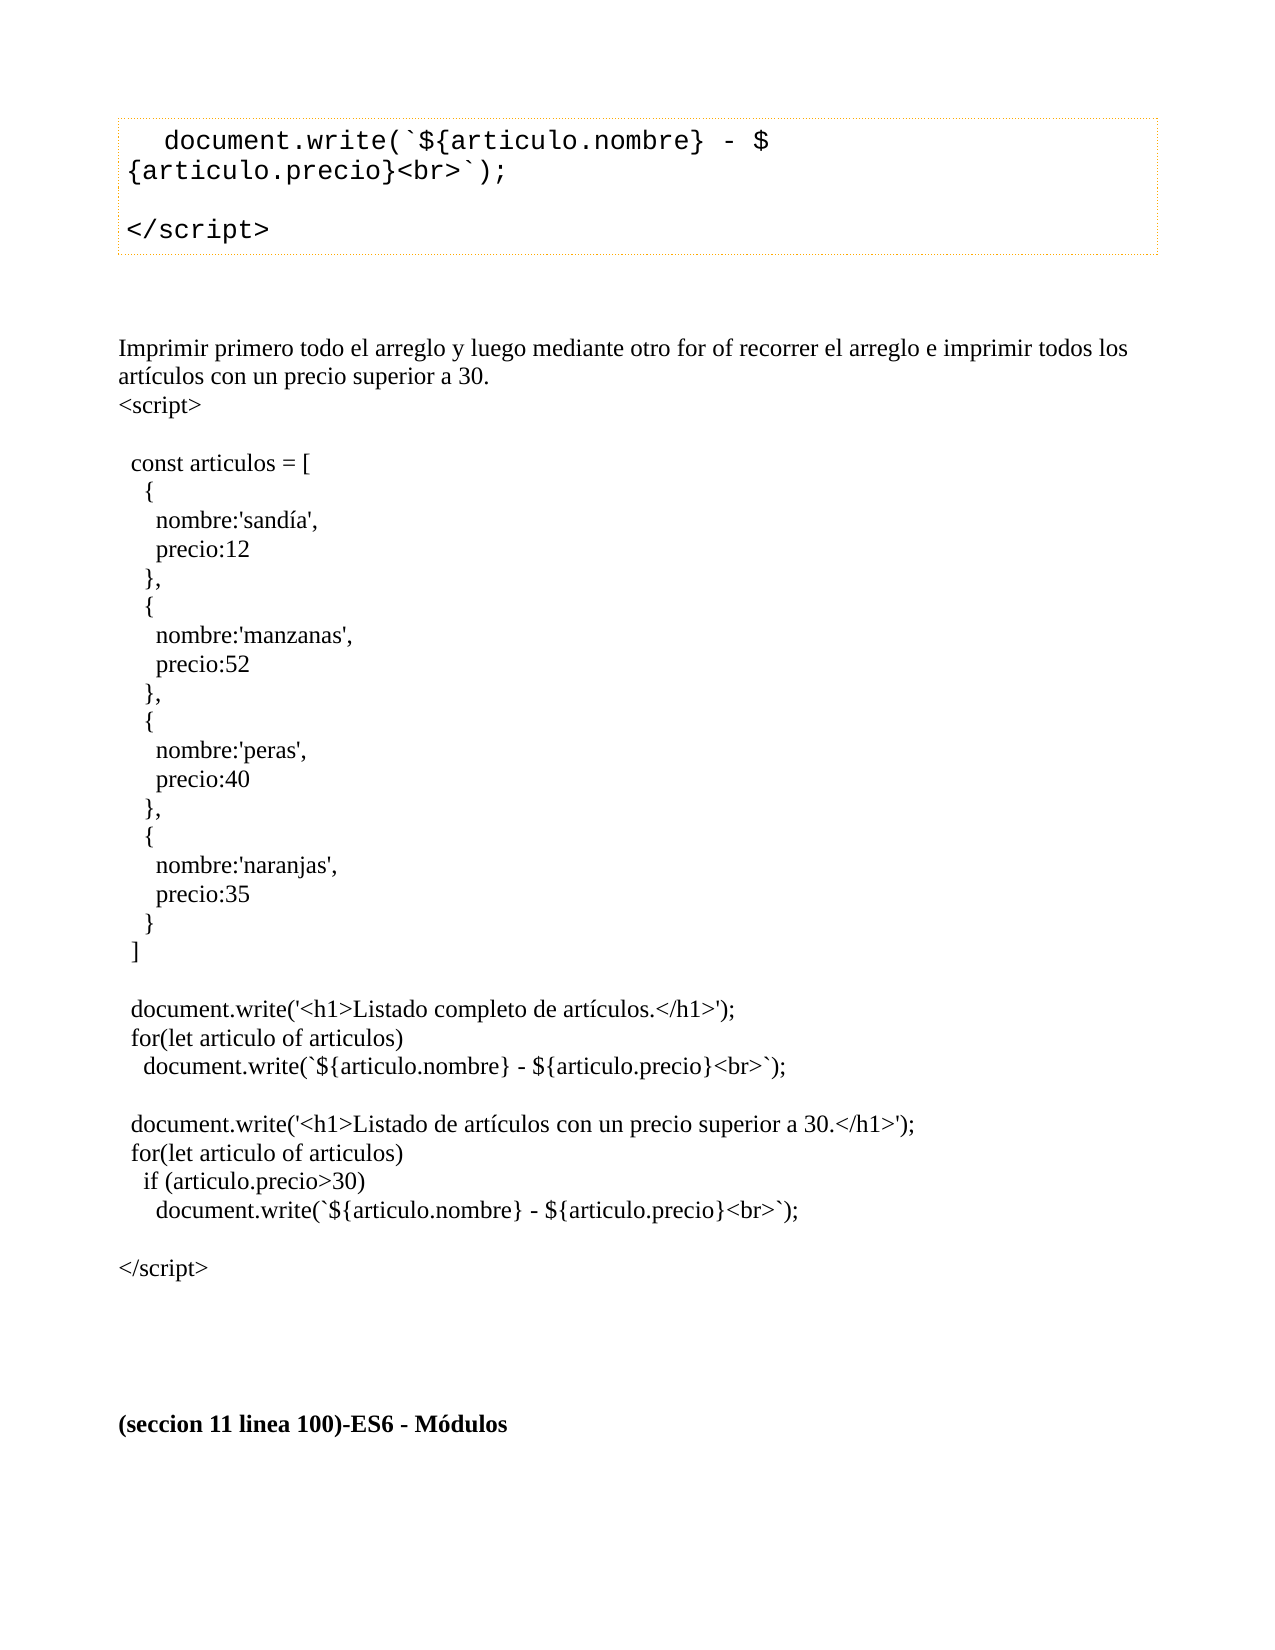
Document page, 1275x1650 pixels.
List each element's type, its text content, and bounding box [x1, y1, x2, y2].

text precio:40 [118, 764, 1157, 793]
text { [118, 706, 1157, 735]
text document.write('<h1>Listado completo de artículos.</h1>'); [118, 994, 1157, 1023]
text document.write(`${articulo.nombre} - ${articulo.precio}<br>`); [118, 1051, 1157, 1080]
text nombre:'naranjas', [118, 850, 1157, 879]
text <script> [118, 390, 1157, 419]
text }, [118, 678, 1157, 706]
text ] [118, 936, 1157, 965]
text (seccion 11 linea 100)-ES6 - Módulos [118, 1409, 1157, 1437]
text </script> [118, 208, 1157, 254]
text nombre:'manzanas', [118, 620, 1157, 649]
text { [118, 591, 1157, 620]
text const articulos = [ [118, 448, 1157, 476]
text precio:35 [118, 879, 1157, 908]
text document.write(`${articulo.nombre} - ${articulo.precio}<br>`); [118, 118, 1157, 187]
text } [118, 908, 1157, 936]
text { [118, 821, 1157, 850]
text document.write('<h1>Listado de artículos con un precio superior a 30.</h1>'); [118, 1109, 1157, 1138]
text for(let articulo of articulos) [118, 1023, 1157, 1051]
text </script> [118, 1253, 1157, 1281]
text document.write(`${articulo.nombre} - ${articulo.precio}<br>`); [118, 1195, 1157, 1224]
text precio:52 [118, 649, 1157, 678]
text Imprimir primero todo el arreglo y luego mediante otro for of recorrer el arreglo e imprimir todos los artículos con un precio superior a 30. [118, 333, 1157, 390]
text nombre:'sandía', [118, 505, 1157, 534]
text }, [118, 563, 1157, 591]
text if (articulo.precio>30) [118, 1166, 1157, 1195]
text }, [118, 793, 1157, 821]
text nombre:'peras', [118, 735, 1157, 764]
text { [118, 476, 1157, 505]
text precio:12 [118, 534, 1157, 563]
text for(let articulo of articulos) [118, 1138, 1157, 1166]
